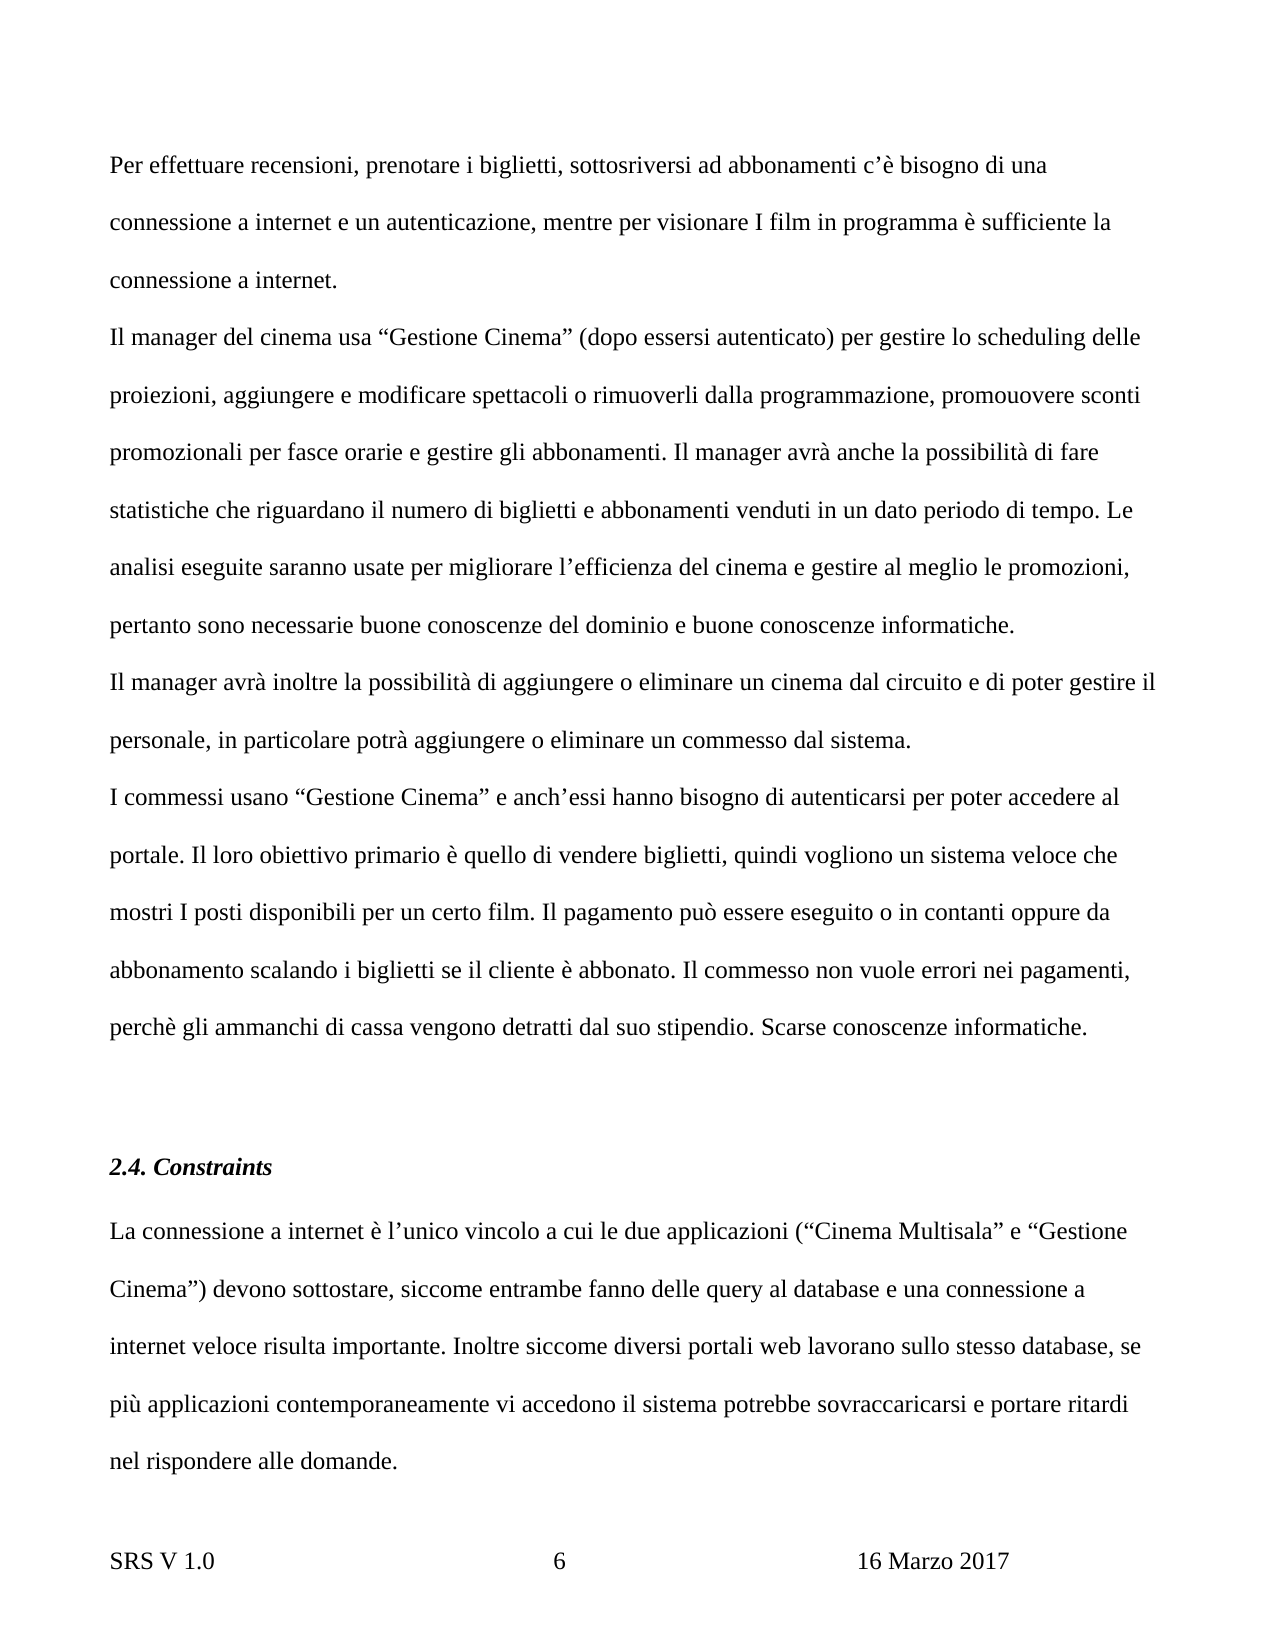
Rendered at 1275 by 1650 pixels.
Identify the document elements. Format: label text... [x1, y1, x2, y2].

text Il manager avrà inoltre la possibilità di aggiungere o eliminare un cinema dal circuito e di poter gestire il personale, in particolare potrà aggiungere o eliminare un commesso dal sistema. [109, 667, 1162, 754]
text Il manager del cinema usa “Gestione Cinema” (dopo essersi autenticato) per gestire lo scheduling delle proiezioni, aggiungere e modificare spettacoli o rimuoverli dalla programmazione, promouovere sconti promozionali per fasce orarie e gestire gli abbonamenti. Il manager avrà anche la possibilità di fare statistiche che riguardano il numero di biglietti e abbonamenti venduti in un dato periodo di tempo. Le analisi eseguite saranno usate per migliorare l’efficienza del cinema e gestire al meglio le promozioni, pertanto sono necessarie buone conoscenze del dominio e buone conoscenze informatiche. [109, 322, 1162, 639]
subtitle 2.4. Constraints [109, 1152, 1162, 1181]
text I commessi usano “Gestione Cinema” e anch’essi hanno bisogno di autenticarsi per poter accedere al portale. Il loro obiettivo primario è quello di vendere biglietti, quindi vogliono un sistema veloce che mostri I posti disponibili per un certo film. Il pagamento può essere eseguito o in contanti oppure da abbonamento scalando i biglietti se il cliente è abbonato. Il commesso non vuole errori nei pagamenti, perchè gli ammanchi di cassa vengono detratti dal suo stipendio. Scarse conoscenze informatiche. [109, 782, 1162, 1041]
text La connessione a internet è l’unico vincolo a cui le due applicazioni (“Cinema Multisala” e “Gestione Cinema”) devono sottostare, siccome entrambe fanno delle query al database e una connessione a internet veloce risulta importante. Inoltre siccome diversi portali web lavorano sullo stesso database, se più applicazioni contemporaneamente vi accedono il sistema potrebbe sovraccaricarsi e portare ritardi nel rispondere alle domande. [109, 1216, 1162, 1475]
text Per effettuare recensioni, prenotare i biglietti, sottosriversi ad abbonamenti c’è bisogno di una connessione a internet e un autenticazione, mentre per visionare I film in programma è sufficiente la connessione a internet. [109, 150, 1162, 294]
